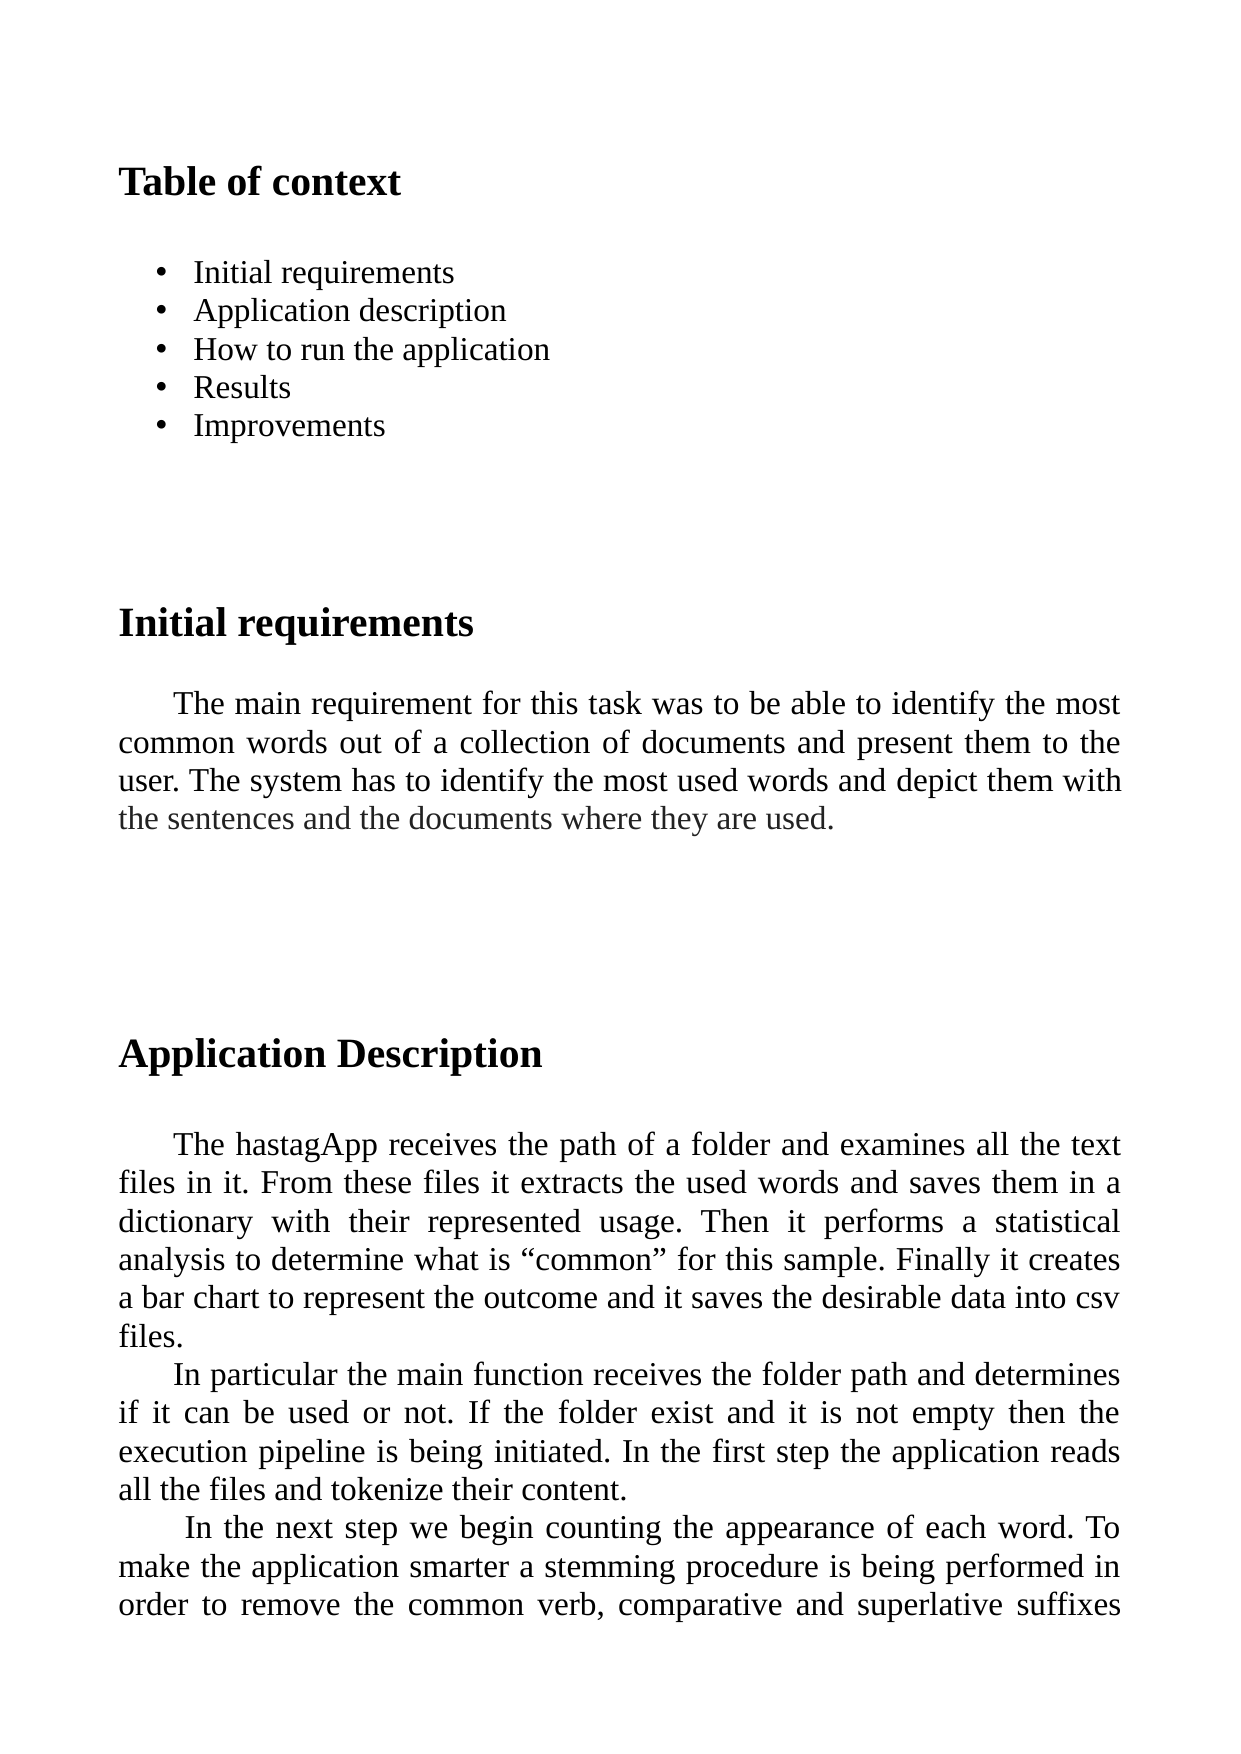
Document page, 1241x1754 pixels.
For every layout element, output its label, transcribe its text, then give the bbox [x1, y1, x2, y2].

text The hastagApp receives the path of a folder and examines all the text files in it. From these files it extracts the used words and saves them in a dictionary with their represented usage. Then it performs a statistical analysis to determine what is “common” for this sample. Finally it creates a bar chart to represent the outcome and it saves the desirable data into csv files. [118, 1124, 1122, 1354]
text In the next step we begin counting the appearance of each word. To make the application smarter a stemming procedure is being performed in order to remove the common verb, comparative and superlative suffixes [118, 1508, 1122, 1623]
list Initial requirements [156, 252, 1122, 291]
list Application description [156, 291, 1122, 329]
text Initial requirements [118, 597, 1122, 645]
list How to run the application [156, 329, 1122, 367]
list Improvements [156, 406, 1122, 444]
text In particular the main function receives the folder path and determines if it can be used or not. If the folder exist and it is not empty then the execution pipeline is being initiated. In the first step the application reads all the files and tokenize their content. [118, 1354, 1122, 1508]
text The main requirement for this task was to be able to identify the most common words out of a collection of documents and present them to the user. The system has to identify the most used words and depict them with the sentences and the documents where they are used. [118, 683, 1122, 837]
text Table of context [118, 156, 1122, 204]
list Results [156, 367, 1122, 406]
text Application Description [118, 1028, 1122, 1076]
